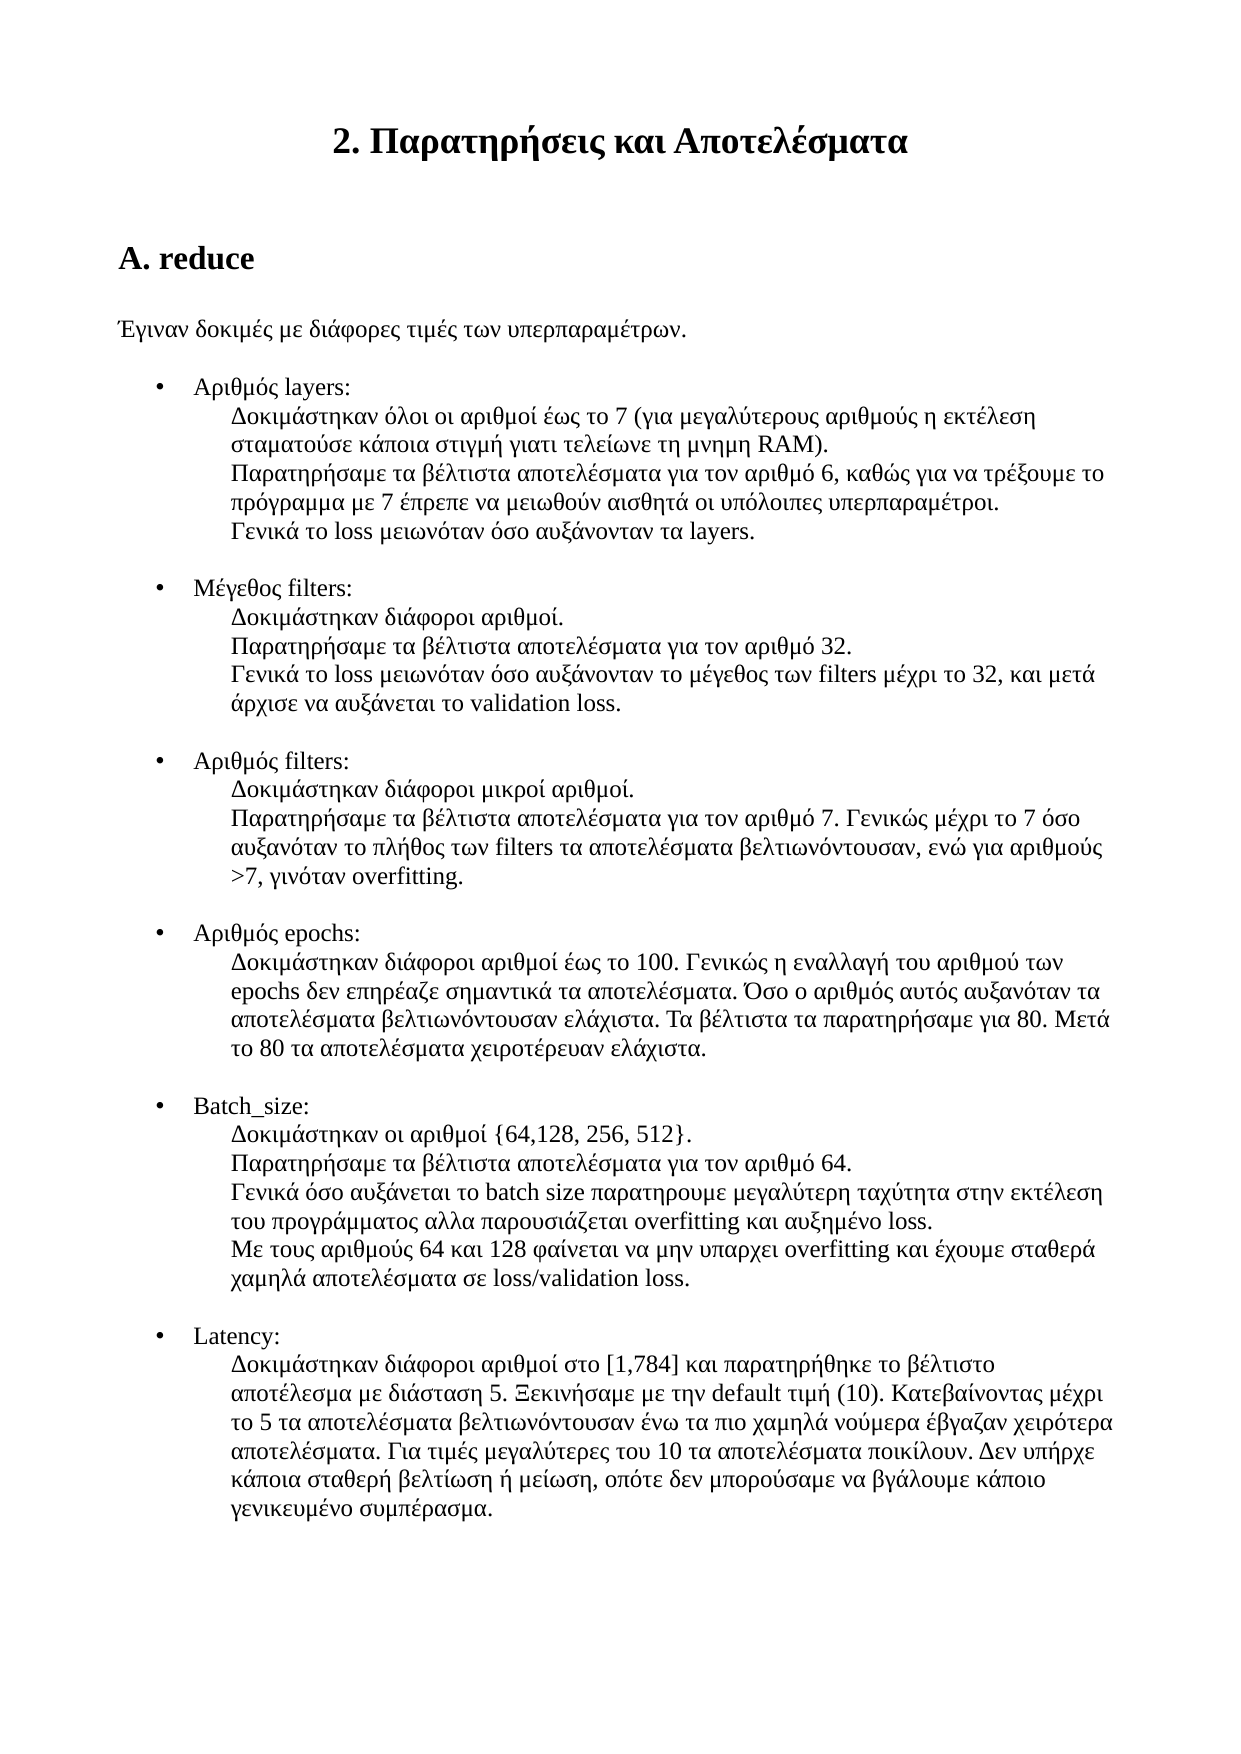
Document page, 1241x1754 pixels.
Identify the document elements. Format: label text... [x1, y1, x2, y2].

list Γενικά το loss μειωνόταν όσο αυξάνονταν το μέγεθος των filters μέχρι το 32, και μετά άρχισε να αυξάνεται το validation loss. [193, 659, 1122, 717]
list Με τους αριθμούς 64 και 128 φαίνεται να μην υπαρχει overfitting και έχουμε σταθερά χαμηλά αποτελέσματα σε loss/validation loss. [193, 1234, 1122, 1292]
text Έγιναν δοκιμές με διάφορες τιμές των υπερπαραμέτρων. [118, 314, 1122, 343]
list Αριθμός filters: [156, 746, 1122, 774]
list Δοκιμάστηκαν διάφοροι αριθμοί στο [1,784] και παρατηρήθηκε το βέλτιστο αποτέλεσμα με διάσταση 5. Ξεκινήσαμε με την default τιμή (10). Κατεβαίνοντας μέχρι το 5 τα αποτελέσματα βελτιωνόντουσαν ένω τα πιο χαμηλά νούμερα έβγαζαν χειρότερα αποτελέσματα. Για τιμές μεγαλύτερες του 10 τα αποτελέσματα ποικίλουν. Δεν υπήρχε κάποια σταθερή βελτίωση ή μείωση, οπότε δεν μπορούσαμε να βγάλουμε κάποιο γενικευμένο συμπέρασμα. [193, 1349, 1122, 1522]
text Α. reduce [118, 238, 1122, 276]
list Παρατηρήσαμε τα βέλτιστα αποτελέσματα για τον αριθμό 32. [193, 631, 1122, 659]
list Παρατηρήσαμε τα βέλτιστα αποτελέσματα για τον αριθμό 6, καθώς για να τρέξουμε το πρόγραμμα με 7 έπρεπε να μειωθούν αισθητά οι υπόλοιπες υπερπαραμέτροι. [193, 458, 1122, 516]
list Αριθμός layers: [156, 372, 1122, 401]
list Μέγεθος filters: [156, 573, 1122, 602]
text 2. Παρατηρήσεις και Αποτελέσματα [118, 118, 1122, 161]
list Δοκιμάστηκαν διάφοροι αριθμοί έως το 100. Γενικώς η εναλλαγή του αριθμού των epochs δεν επηρέαζε σημαντικά τα αποτελέσματα. Όσο ο αριθμός αυτός αυξανόταν τα αποτελέσματα βελτιωνόντουσαν ελάχιστα. Τα βέλτιστα τα παρατηρήσαμε για 80. Μετά το 80 τα αποτελέσματα χειροτέρευαν ελάχιστα. [193, 947, 1122, 1062]
list Aριθμός epochs: [156, 918, 1122, 947]
list Batch_size: [156, 1091, 1122, 1119]
list Δοκιμάστηκαν οι αριθμοί {64,128, 256, 512}. [193, 1119, 1122, 1148]
list Γενικά το loss μειωνόταν όσο αυξάνονταν τα layers. [193, 516, 1122, 544]
list Latency: [156, 1321, 1122, 1349]
list Παρατηρήσαμε τα βέλτιστα αποτελέσματα για τον αριθμό 7. Γενικώς μέχρι το 7 όσο αυξανόταν το πλήθος των filters τα αποτελέσματα βελτιωνόντουσαν, ενώ για αριθμούς >7, γινόταν overfitting. [193, 803, 1122, 889]
list Δοκιμάστηκαν όλοι οι αριθμοί έως το 7 (για μεγαλύτερους αριθμούς η εκτέλεση σταματούσε κάποια στιγμή γιατι τελείωνε τη μνημη RΑΜ). [193, 401, 1122, 458]
list Παρατηρήσαμε τα βέλτιστα αποτελέσματα για τον αριθμό 64. [193, 1148, 1122, 1177]
list Δοκιμάστηκαν διάφοροι μικροί αριθμοί. [193, 774, 1122, 803]
list Δοκιμάστηκαν διάφοροι αριθμοί. [193, 602, 1122, 631]
list Γενικά όσο αυξάνεται το batch size παρατηρουμε μεγαλύτερη ταχύτητα στην εκτέλεση του προγράμματος αλλα παρουσιάζεται overfitting και αυξημένο loss. [193, 1177, 1122, 1234]
